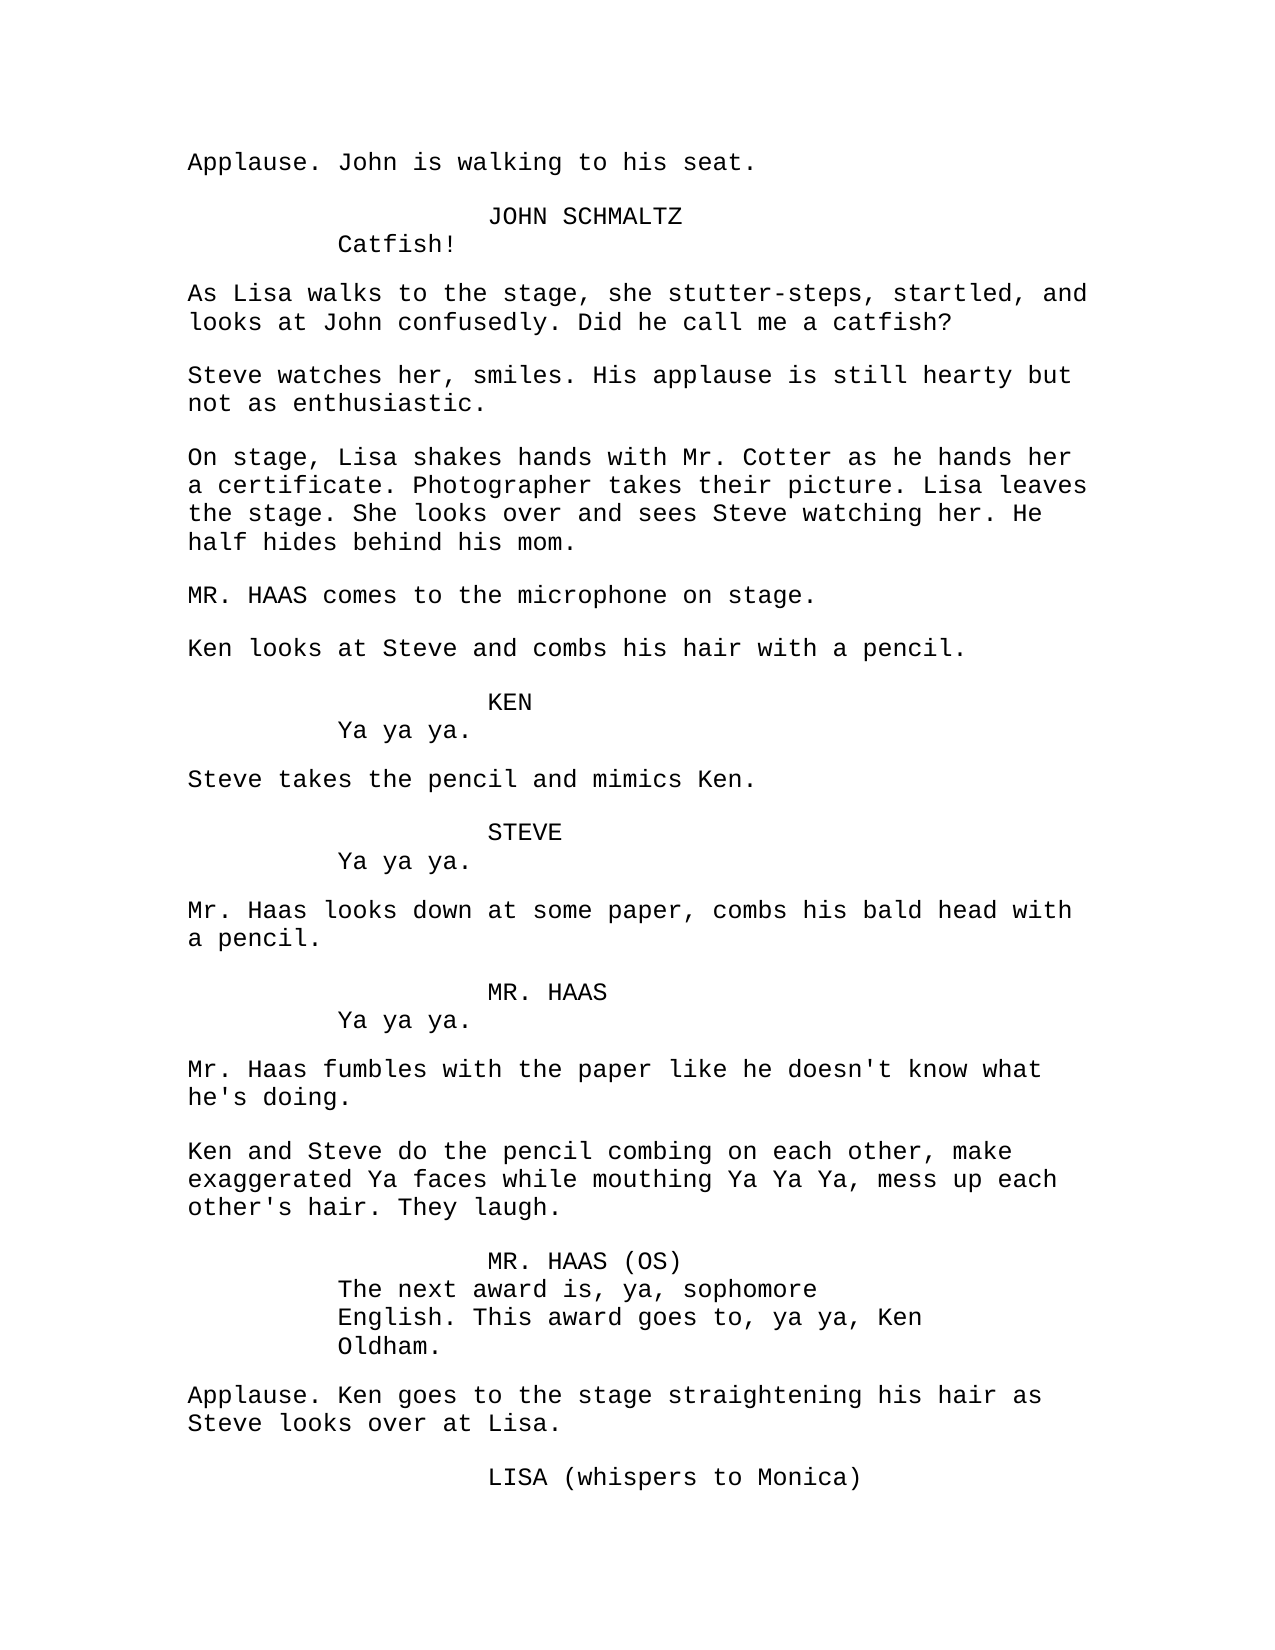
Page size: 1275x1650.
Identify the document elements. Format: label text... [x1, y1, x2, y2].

text Steve takes the pencil and mimics Ken. [187, 767, 1087, 795]
text Ya ya ya. [337, 848, 937, 877]
text MR. HAAS (OS) [187, 1248, 1087, 1277]
text LISA (whispers to Monica) [187, 1464, 1087, 1492]
text Applause. John is walking to his seat. [187, 150, 1087, 178]
text As Lisa walks to the stage, she stutter-steps, startled, and looks at John confusedly. Did he call me a catfish? [187, 281, 1087, 337]
text On stage, Lisa shakes hands with Mr. Cotter as he hands her a certificate. Photographer takes their picture. Lisa leaves the stage. She looks over and sees Steve watching her. He half hides behind his mom. [187, 444, 1087, 557]
text MR. HAAS comes to the microphone on stage. [187, 582, 1087, 611]
text Mr. Haas fumbles with the paper like he doesn't know what he's doing. [187, 1057, 1087, 1113]
text Mr. Haas looks down at some paper, combs his bald head with a pencil. [187, 897, 1087, 954]
text JOHN SCHMALTZ [187, 203, 1087, 232]
text KEN [187, 689, 1087, 717]
text STEVE [187, 820, 1087, 848]
text Ken and Steve do the pencil combing on each other, make exaggerated Ya faces while mouthing Ya Ya Ya, mess up each other's hair. They laugh. [187, 1138, 1087, 1223]
text Catfish! [337, 232, 937, 260]
text Ya ya ya. [337, 717, 937, 746]
text Ken looks at Steve and combs his hair with a pencil. [187, 636, 1087, 664]
text Steve watches her, smiles. His applause is still hearty but not as enthusiastic. [187, 362, 1087, 419]
text MR. HAAS [187, 979, 1087, 1007]
text Applause. Ken goes to the stage straightening his hair as Steve looks over at Lisa. [187, 1382, 1087, 1439]
text The next award is, ya, sophomore English. This award goes to, ya ya, Ken Oldham. [337, 1277, 937, 1362]
text Ya ya ya. [337, 1007, 937, 1036]
